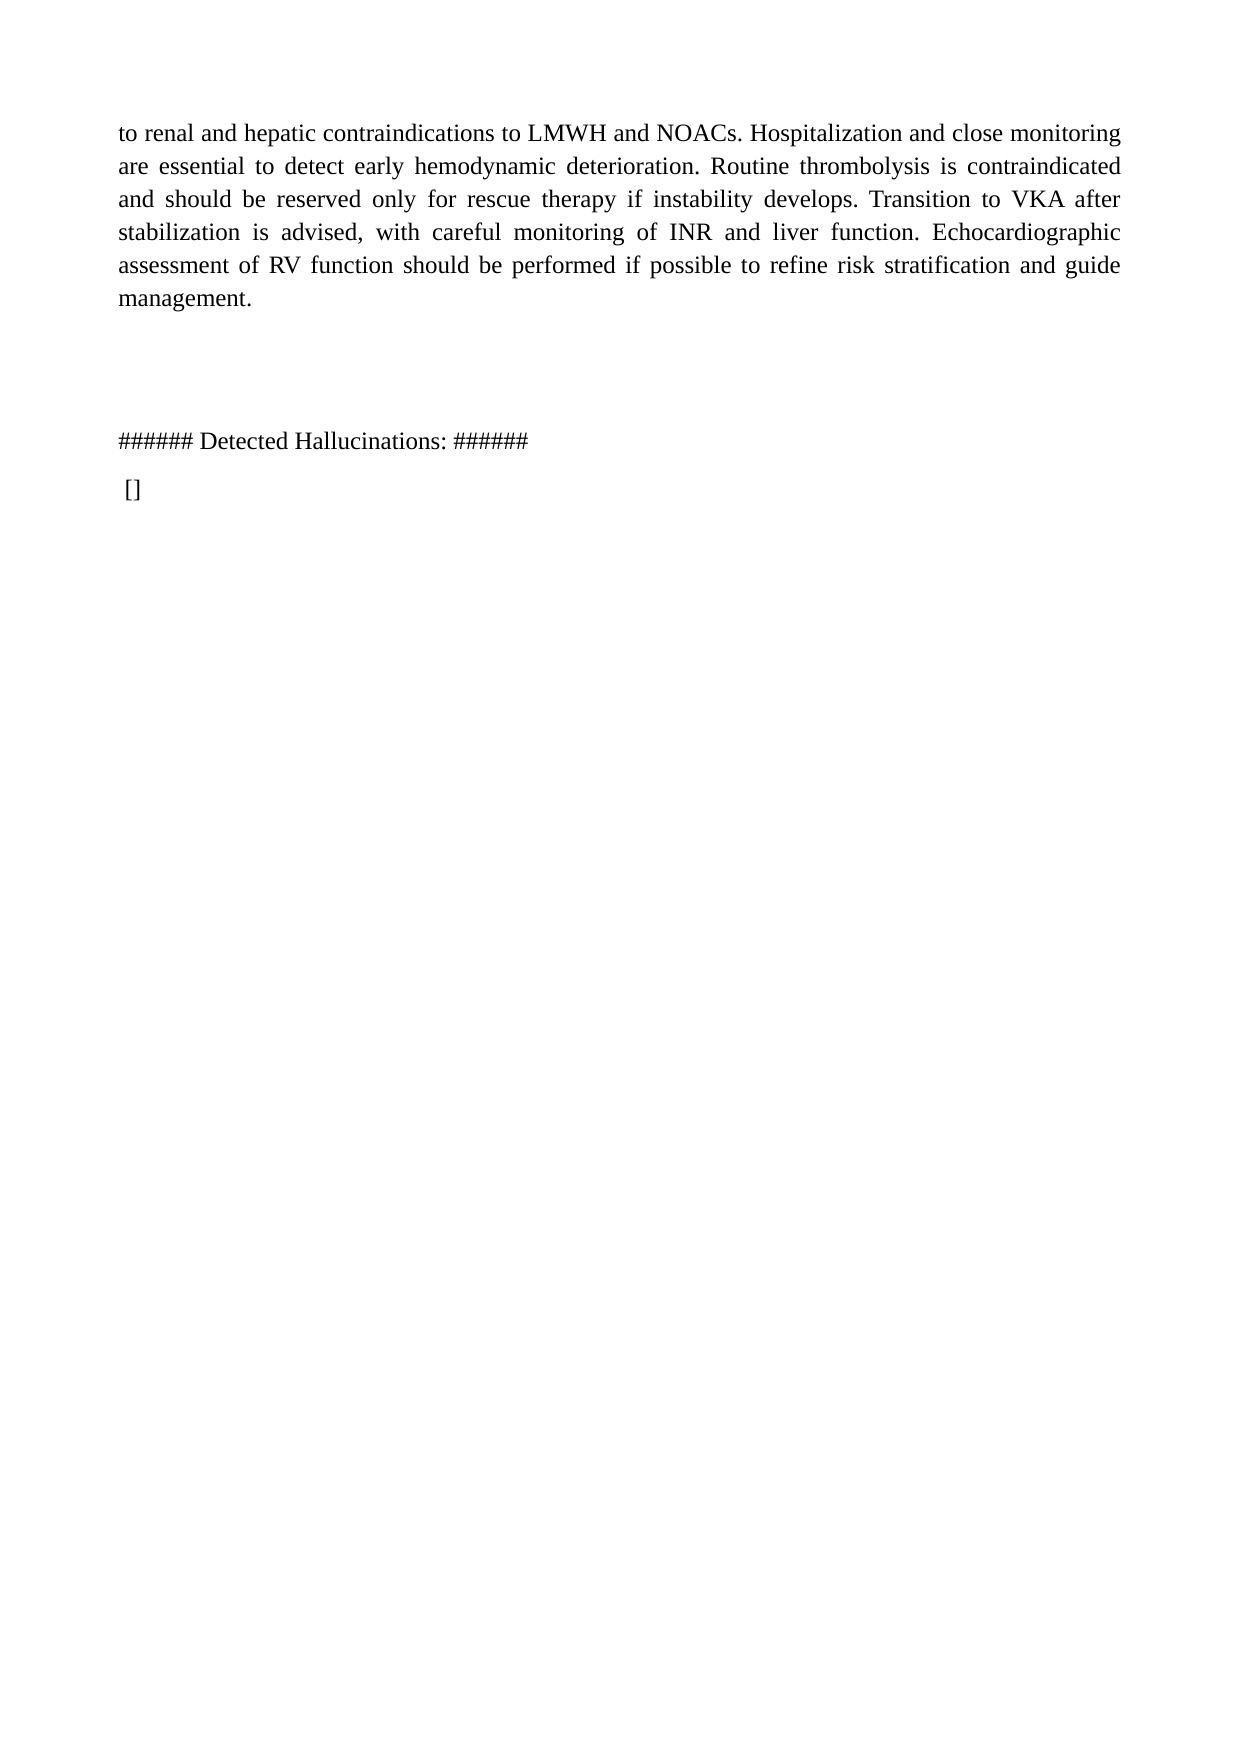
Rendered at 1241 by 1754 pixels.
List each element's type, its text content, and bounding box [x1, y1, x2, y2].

text [] [118, 474, 1122, 502]
text ###### Detected Hallucinations: ###### [118, 426, 1122, 455]
text to renal and hepatic contraindications to LMWH and NOACs. Hospitalization and close monitoring are essential to detect early hemodynamic deterioration. Routine thrombolysis is contraindicated and should be reserved only for rescue therapy if instability develops. Transition to VKA after stabilization is advised, with careful monitoring of INR and liver function. Echocardiographic assessment of RV function should be performed if possible to refine risk stratification and guide management. [118, 118, 1122, 312]
